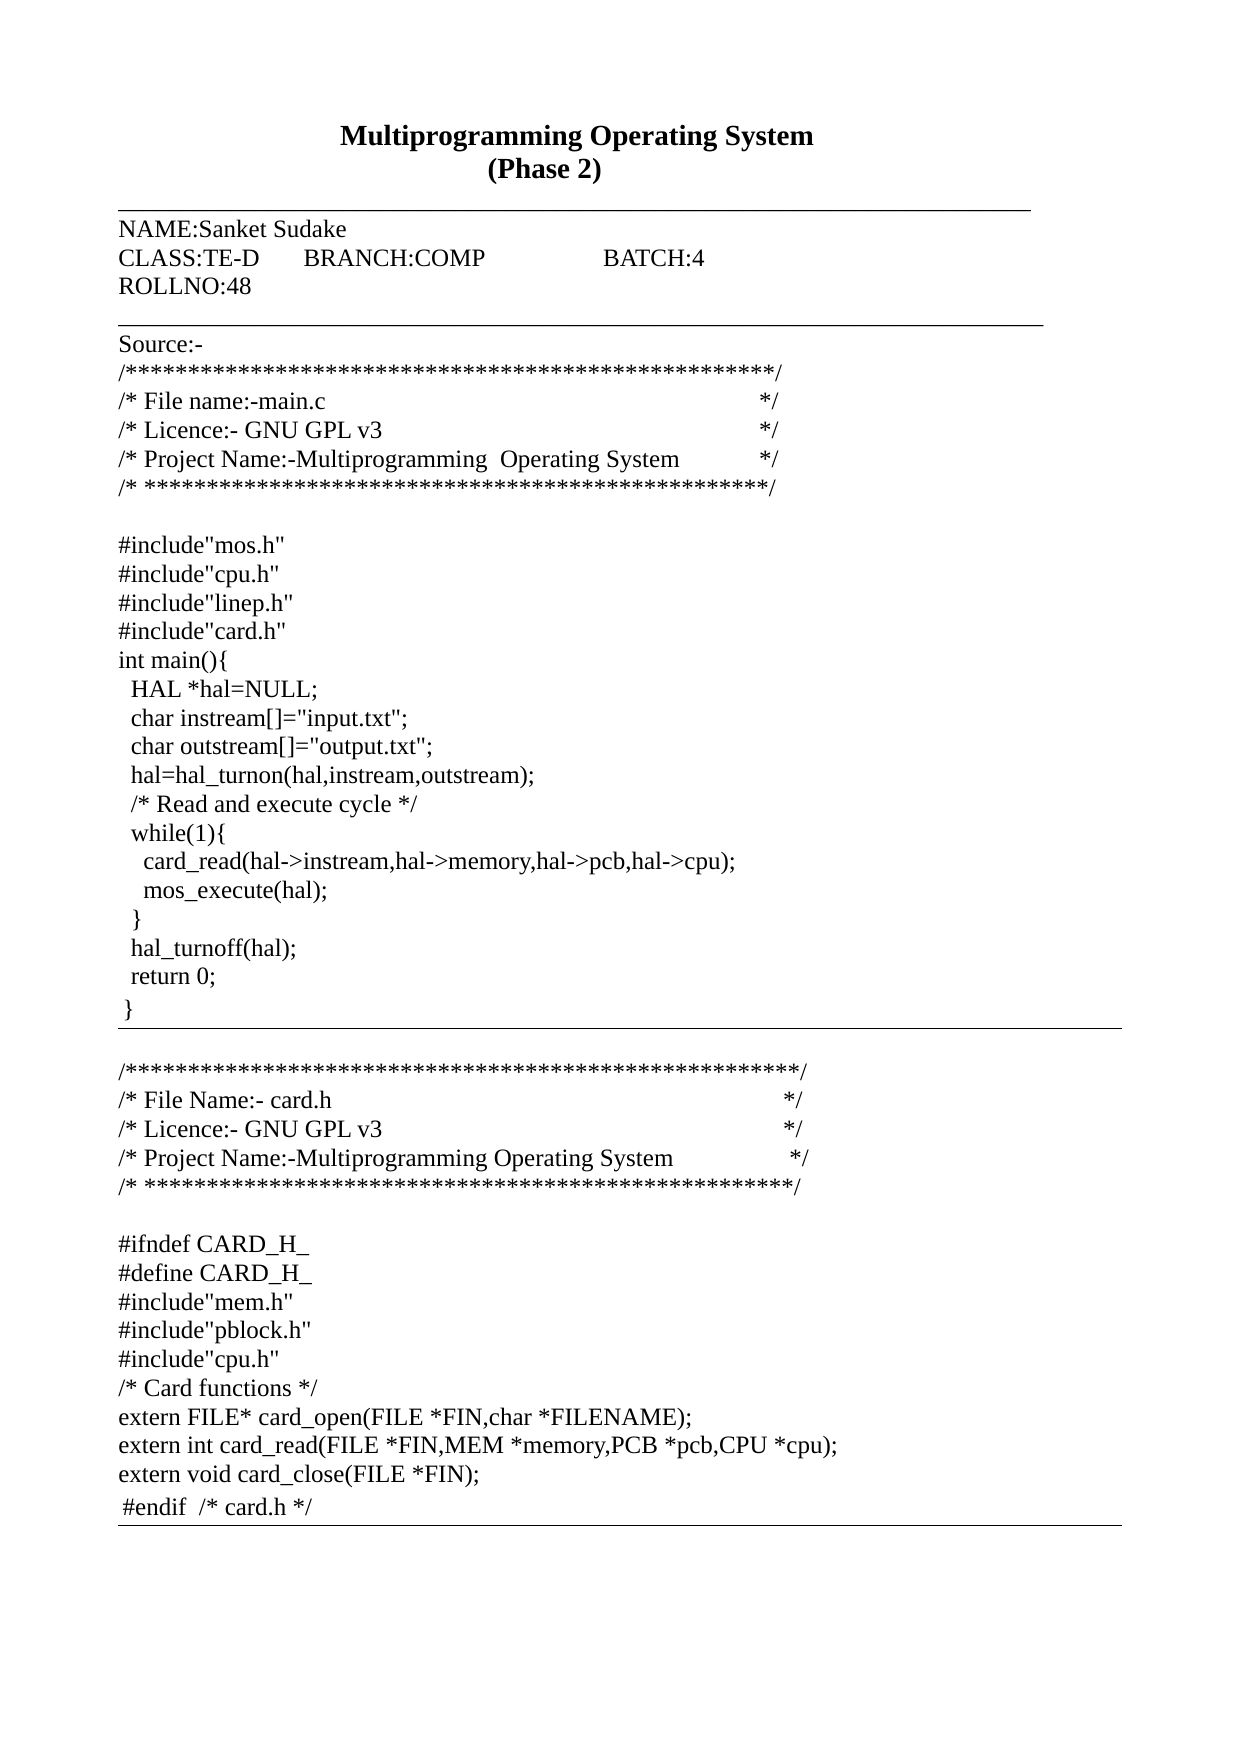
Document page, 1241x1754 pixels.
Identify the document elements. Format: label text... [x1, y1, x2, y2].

text } [118, 904, 1122, 933]
text #endif /* card.h */ [118, 1488, 1122, 1525]
text hal_turnoff(hal); [118, 933, 1122, 961]
text /* File Name:- card.h */ [118, 1085, 1122, 1114]
text /* File name:-main.c */ [118, 386, 1122, 415]
text extern void card_close(FILE *FIN); [118, 1459, 1122, 1488]
text /* Licence:- GNU GPL v3 */ [118, 1114, 1122, 1143]
text char outstream[]="output.txt"; [118, 731, 1122, 760]
text #include"cpu.h" [118, 1344, 1122, 1373]
text /* Card functions */ [118, 1373, 1122, 1402]
text while(1){ [118, 818, 1122, 846]
text /****************************************************/ [118, 358, 1122, 386]
text /* ****************************************************/ [118, 1172, 1122, 1200]
text hal=hal_turnon(hal,instream,outstream); [118, 760, 1122, 789]
text /* Licence:- GNU GPL v3 */ [118, 415, 1122, 444]
text /******************************************************/ [118, 1057, 1122, 1085]
text #include"card.h" [118, 616, 1122, 645]
text __________________________________________________________________________ [118, 300, 1122, 329]
text #include"linep.h" [118, 588, 1122, 616]
text (Phase 2) [118, 152, 1122, 185]
text } [118, 990, 1122, 1028]
text /* Project Name:-Multiprogramming Operating System */ [118, 444, 1122, 473]
text return 0; [118, 961, 1122, 990]
text card_read(hal->instream,hal->memory,hal->pcb,hal->cpu); [118, 846, 1122, 875]
text /* **************************************************/ [118, 473, 1122, 501]
text extern FILE* card_open(FILE *FIN,char *FILENAME); [118, 1402, 1122, 1430]
text _________________________________________________________________________ [118, 185, 1122, 214]
text int main(){ [118, 645, 1122, 674]
text ROLLNO:48 [118, 271, 1122, 300]
text HAL *hal=NULL; [118, 674, 1122, 703]
text Source:- [118, 329, 1122, 358]
text #include"mem.h" [118, 1287, 1122, 1315]
text #include"mos.h" [118, 530, 1122, 559]
text NAME:Sanket Sudake [118, 214, 1122, 243]
text #ifndef CARD_H_ [118, 1229, 1122, 1258]
text Multiprogramming Operating System [118, 118, 1122, 152]
text extern int card_read(FILE *FIN,MEM *memory,PCB *pcb,CPU *cpu); [118, 1430, 1122, 1459]
text #include"cpu.h" [118, 559, 1122, 588]
text /* Read and execute cycle */ [118, 789, 1122, 818]
text #include"pblock.h" [118, 1315, 1122, 1344]
text char instream[]="input.txt"; [118, 703, 1122, 731]
text #define CARD_H_ [118, 1258, 1122, 1287]
text mos_execute(hal); [118, 875, 1122, 904]
text /* Project Name:-Multiprogramming Operating System */ [118, 1143, 1122, 1172]
text CLASS:TE-D BRANCH:COMP BATCH:4 [118, 243, 1122, 271]
